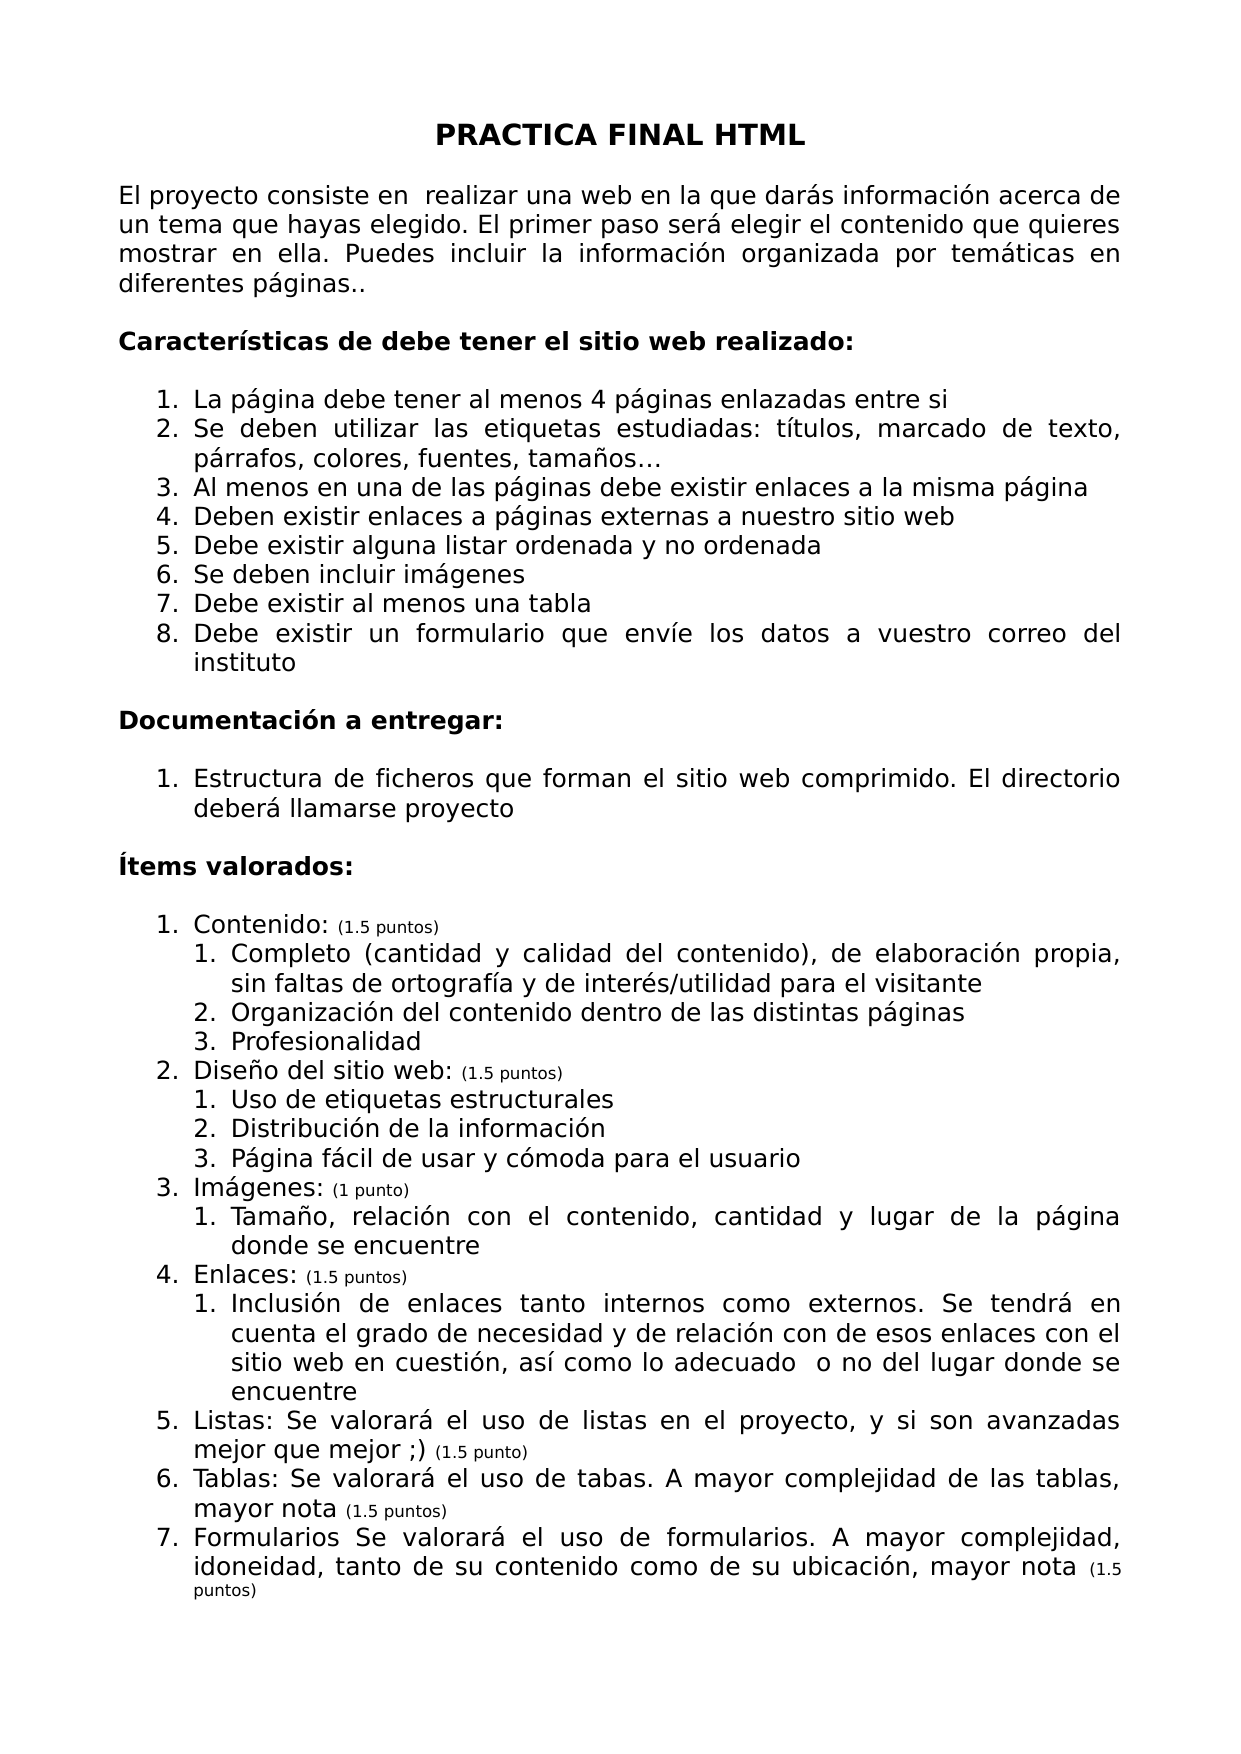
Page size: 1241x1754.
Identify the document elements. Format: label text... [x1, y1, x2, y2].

list Uso de etiquetas estructurales [193, 1085, 1122, 1114]
list Enlaces: (1.5 puntos) [156, 1260, 1122, 1289]
list Estructura de ficheros que forman el sitio web comprimido. El directorio deberá llamarse proyecto [156, 764, 1122, 823]
text El proyecto consiste en realizar una web en la que darás información acerca de un tema que hayas elegido. El primer paso será elegir el contenido que quieres mostrar en ella. Puedes incluir la información organizada por temáticas en diferentes páginas.. [118, 181, 1122, 298]
list Inclusión de enlaces tanto internos como externos. Se tendrá en cuenta el grado de necesidad y de relación con de esos enlaces con el sitio web en cuestión, así como lo adecuado o no del lugar donde se encuentre [193, 1289, 1122, 1406]
list Debe existir al menos una tabla [156, 589, 1122, 619]
list Debe existir un formulario que envíe los datos a vuestro correo del instituto [156, 619, 1122, 677]
list Distribución de la información [193, 1114, 1122, 1144]
list Diseño del sitio web: (1.5 puntos) [156, 1056, 1122, 1085]
list Contenido: (1.5 puntos) [156, 910, 1122, 939]
list Debe existir alguna listar ordenada y no ordenada [156, 531, 1122, 560]
list Deben existir enlaces a páginas externas a nuestro sitio web [156, 502, 1122, 531]
list Listas: Se valorará el uso de listas en el proyecto, y si son avanzadas mejor que mejor ;) (1.5 punto) [156, 1406, 1122, 1464]
list Tablas: Se valorará el uso de tabas. A mayor complejidad de las tablas, mayor nota (1.5 puntos) [156, 1464, 1122, 1523]
list Al menos en una de las páginas debe existir enlaces a la misma página [156, 473, 1122, 502]
text PRACTICA FINAL HTML [118, 118, 1122, 152]
list Se deben utilizar las etiquetas estudiadas: títulos, marcado de texto, párrafos, colores, fuentes, tamaños… [156, 414, 1122, 473]
list Página fácil de usar y cómoda para el usuario [193, 1144, 1122, 1173]
list Tamaño, relación con el contenido, cantidad y lugar de la página donde se encuentre [193, 1202, 1122, 1260]
list Se deben incluir imágenes [156, 560, 1122, 589]
text Ítems valorados: [118, 852, 1122, 881]
list Formularios Se valorará el uso de formularios. A mayor complejidad, idoneidad, tanto de su contenido como de su ubicación, mayor nota (1.5 puntos) [156, 1523, 1122, 1601]
text Documentación a entregar: [118, 706, 1122, 735]
list La página debe tener al menos 4 páginas enlazadas entre si [156, 385, 1122, 414]
list Profesionalidad [193, 1027, 1122, 1056]
list Imágenes: (1 punto) [156, 1173, 1122, 1202]
list Organización del contenido dentro de las distintas páginas [193, 998, 1122, 1027]
text Características de debe tener el sitio web realizado: [118, 327, 1122, 356]
list Completo (cantidad y calidad del contenido), de elaboración propia, sin faltas de ortografía y de interés/utilidad para el visitante [193, 939, 1122, 998]
